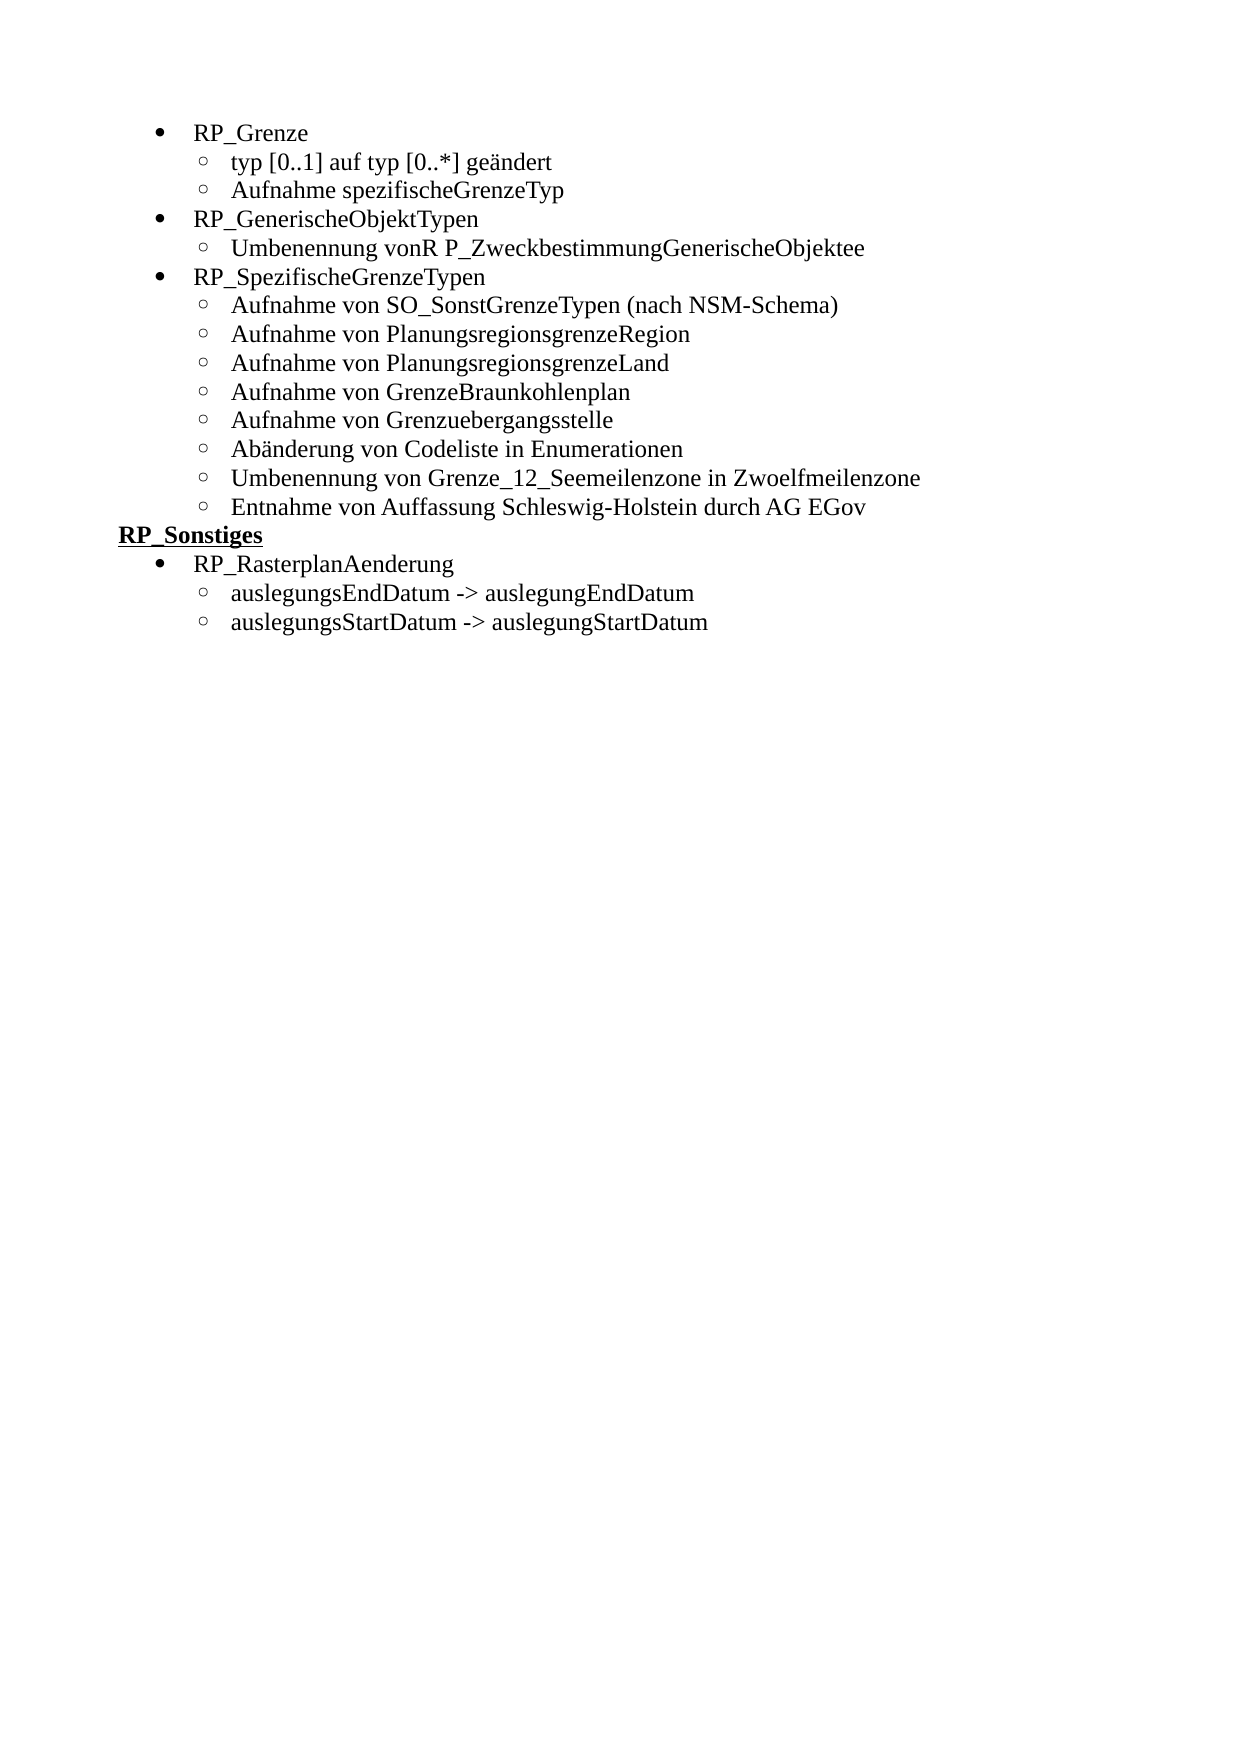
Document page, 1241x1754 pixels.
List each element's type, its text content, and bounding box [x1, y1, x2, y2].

list Aufnahme von PlanungsregionsgrenzeLand [193, 348, 1122, 377]
list RP_RasterplanAenderung [156, 549, 1122, 578]
list typ [0..1] auf typ [0..*] geändert [193, 147, 1122, 176]
list Abänderung von Codeliste in Enumerationen [193, 434, 1122, 463]
list Umbenennung vonR P_ZweckbestimmungGenerischeObjektee [193, 233, 1122, 262]
list Aufnahme von GrenzeBraunkohlenplan [193, 377, 1122, 406]
list RP_Grenze [156, 118, 1122, 147]
list Aufnahme von Grenzuebergangsstelle [193, 406, 1122, 434]
list auslegungsEndDatum -> auslegungEndDatum [193, 578, 1122, 607]
list Aufnahme von SO_SonstGrenzeTypen (nach NSM-Schema) [193, 291, 1122, 319]
list Aufnahme von PlanungsregionsgrenzeRegion [193, 319, 1122, 348]
list Umbenennung von Grenze_12_Seemeilenzone in Zwoelfmeilenzone [193, 463, 1122, 492]
list Entnahme von Auffassung Schleswig-Holstein durch AG EGov [193, 492, 1122, 521]
list Aufnahme spezifischeGrenzeTyp [193, 176, 1122, 204]
list RP_GenerischeObjektTypen [156, 204, 1122, 233]
list auslegungsStartDatum -> auslegungStartDatum [193, 607, 1122, 636]
list RP_SpezifischeGrenzeTypen [156, 262, 1122, 291]
text RP_Sonstiges [118, 521, 1122, 549]
